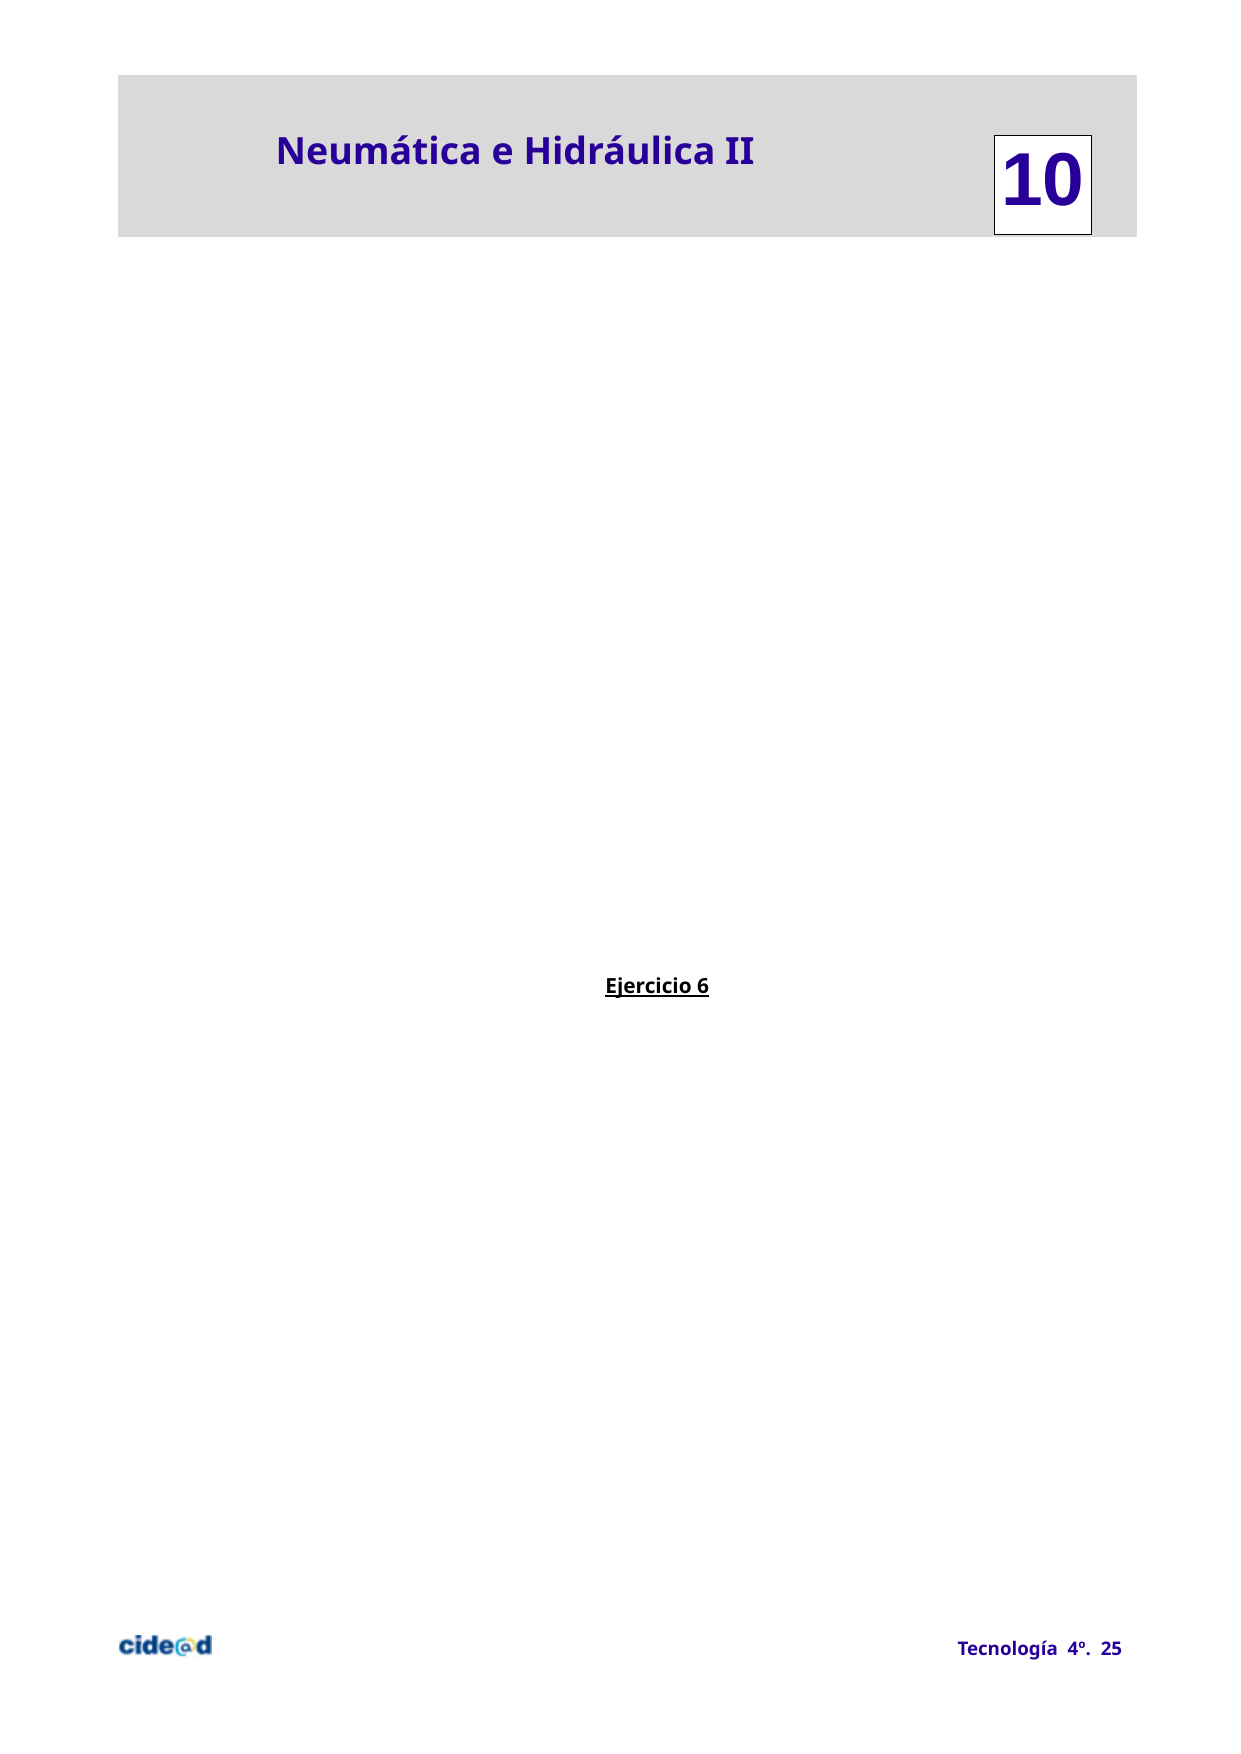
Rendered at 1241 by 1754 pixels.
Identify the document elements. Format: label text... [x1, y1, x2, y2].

text Ejercicio 6 [118, 971, 1122, 999]
picture [118, 1635, 212, 1658]
